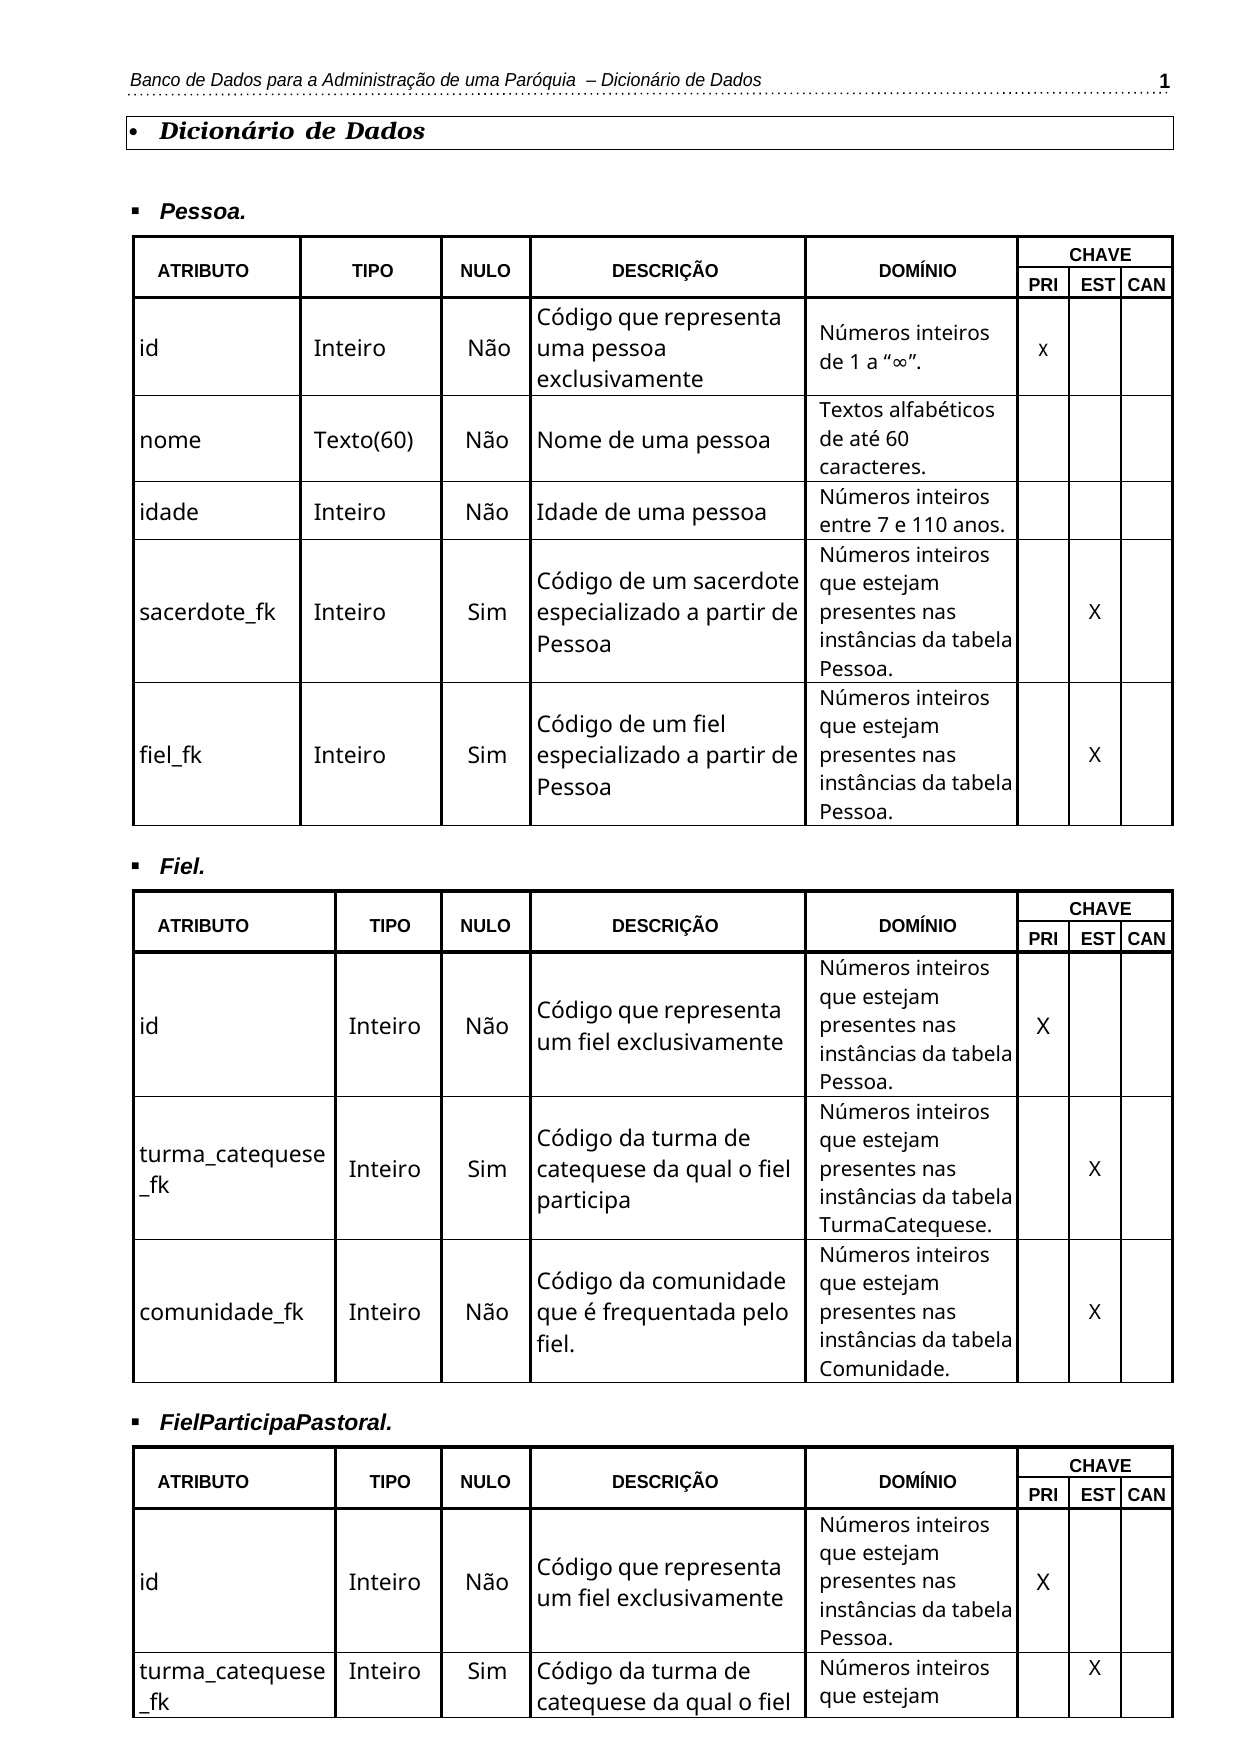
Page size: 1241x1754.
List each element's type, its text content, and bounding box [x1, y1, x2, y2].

table_cell turma_catequese_fk [135, 1097, 334, 1239]
table_cell [1122, 1653, 1171, 1717]
table_cell fiel_fk [135, 683, 299, 825]
table_cell Não [443, 482, 529, 539]
table_cell [1019, 482, 1068, 539]
table_cell Não [443, 396, 529, 481]
table_header TIPO [337, 893, 440, 950]
table_cell CAN [1122, 922, 1171, 950]
table_cell Código da comunidade que é frequentada pelo fiel. [532, 1240, 804, 1382]
table_header NULO [443, 1449, 529, 1507]
table_cell Sim [443, 1653, 529, 1717]
table_cell Números inteiros que estejam presentes nas instâncias da tabela Comunidade. [807, 1240, 1016, 1382]
table_cell [1122, 683, 1171, 825]
list Fiel. [130, 853, 1184, 879]
table_cell Números inteiros que estejam [807, 1653, 1016, 1717]
table_cell Inteiro [302, 299, 440, 394]
table_cell Código que representa uma pessoa exclusivamente [532, 299, 804, 394]
table_header ATRIBUTO [135, 1449, 334, 1507]
table_header TIPO [337, 1449, 440, 1507]
table_header CHAVE [1019, 893, 1171, 920]
table_cell Números inteiros que estejam presentes nas instâncias da tabela Pessoa. [807, 683, 1016, 825]
table_cell [1122, 1240, 1171, 1382]
table_cell [1070, 1510, 1120, 1652]
list Pessoa. [130, 198, 1184, 224]
table_cell Código da turma de catequese da qual o fiel [532, 1653, 804, 1717]
table_cell [1019, 1097, 1068, 1239]
table_cell nome [135, 396, 299, 481]
table_header NULO [443, 893, 529, 950]
table_cell Números inteiros que estejam presentes nas instâncias da tabela Pessoa. [807, 1510, 1016, 1652]
table_header DOMÍNIO [807, 1449, 1016, 1507]
table_cell [1019, 396, 1068, 481]
table_cell PRI [1019, 1478, 1068, 1507]
table_header NULO [443, 238, 529, 296]
table_cell [1070, 954, 1120, 1096]
table_cell CAN [1122, 1478, 1171, 1507]
table_cell [1070, 396, 1120, 481]
table_cell Nome de uma pessoa [532, 396, 804, 481]
table_cell Código da turma de catequese da qual o fiel participa [532, 1097, 804, 1239]
table_cell Sim [443, 683, 529, 825]
table_cell Inteiro [302, 482, 440, 539]
table_cell idade [135, 482, 299, 539]
list FielParticipaPastoral. [130, 1409, 1184, 1435]
table_cell Números inteiros que estejam presentes nas instâncias da tabela Pessoa. [807, 540, 1016, 682]
table_header DESCRIÇÃO [532, 1449, 804, 1507]
table_cell id [135, 1510, 334, 1652]
table_header DESCRIÇÃO [532, 238, 804, 296]
table_cell Textos alfabéticos de até 60 caracteres. [807, 396, 1016, 481]
table_cell Inteiro [337, 1653, 440, 1717]
table_cell comunidade_fk [135, 1240, 334, 1382]
table_cell x [1019, 299, 1068, 394]
table_cell Código que representa um fiel exclusivamente [532, 954, 804, 1096]
table_cell [1019, 540, 1068, 682]
table_cell X [1070, 683, 1120, 825]
table_cell turma_catequese_fk [135, 1653, 334, 1717]
table_cell [1019, 1240, 1068, 1382]
table_cell Inteiro [337, 1097, 440, 1239]
table_cell Idade de uma pessoa [532, 482, 804, 539]
table_cell EST [1070, 268, 1120, 296]
table_header CHAVE [1019, 1449, 1171, 1476]
table_cell Texto(60) [302, 396, 440, 481]
table_header DOMÍNIO [807, 893, 1016, 950]
table_cell X [1070, 1653, 1120, 1717]
table_cell Código de um fiel especializado a partir de Pessoa [532, 683, 804, 825]
table_cell [1070, 482, 1120, 539]
table_cell Números inteiros de 1 a “∞”. [807, 299, 1016, 394]
table_header CHAVE [1019, 238, 1171, 266]
table_cell X [1019, 1510, 1068, 1652]
table_cell Inteiro [337, 1510, 440, 1652]
table_cell Sim [443, 540, 529, 682]
table_header DESCRIÇÃO [532, 893, 804, 950]
table_cell Números inteiros que estejam presentes nas instâncias da tabela Pessoa. [807, 954, 1016, 1096]
table_cell [1122, 540, 1171, 682]
table_cell [1122, 954, 1171, 1096]
table_cell Não [443, 299, 529, 394]
table_header DOMÍNIO [807, 238, 1016, 296]
table_cell [1122, 482, 1171, 539]
table_cell X [1019, 954, 1068, 1096]
table_cell Não [443, 1510, 529, 1652]
table_cell [1122, 1097, 1171, 1239]
table_cell Inteiro [337, 954, 440, 1096]
table_cell Números inteiros que estejam presentes nas instâncias da tabela TurmaCatequese. [807, 1097, 1016, 1239]
table_header ATRIBUTO [135, 893, 334, 950]
table_cell [1122, 299, 1171, 394]
table_cell [1019, 1653, 1068, 1717]
table_cell Números inteiros entre 7 e 110 anos. [807, 482, 1016, 539]
table_header ATRIBUTO [135, 238, 299, 296]
table_cell X [1070, 1097, 1120, 1239]
list Dicionário de Dados [129, 117, 1174, 146]
table_cell EST [1070, 922, 1120, 950]
table_cell PRI [1019, 268, 1068, 296]
table_cell Sim [443, 1097, 529, 1239]
table_cell Inteiro [302, 683, 440, 825]
table_cell Código que representa um fiel exclusivamente [532, 1510, 804, 1652]
table_cell X [1070, 1240, 1120, 1382]
table_cell EST [1070, 1478, 1120, 1507]
table_cell X [1070, 540, 1120, 682]
table_cell Código de um sacerdote especializado a partir de Pessoa [532, 540, 804, 682]
table_cell Não [443, 954, 529, 1096]
table_cell Inteiro [337, 1240, 440, 1382]
text Banco de Dados para a Administração de uma Paróquia – Dicionário de Dados 1 [130, 68, 1184, 92]
table_cell Inteiro [302, 540, 440, 682]
table_cell CAN [1122, 268, 1171, 296]
table_cell [1122, 396, 1171, 481]
table_cell sacerdote_fk [135, 540, 299, 682]
table_cell [1070, 299, 1120, 394]
table_header TIPO [302, 238, 440, 296]
table_cell id [135, 299, 299, 394]
table_cell [1122, 1510, 1171, 1652]
table_cell Não [443, 1240, 529, 1382]
table_cell [1019, 683, 1068, 825]
table_cell PRI [1019, 922, 1068, 950]
table_cell id [135, 954, 334, 1096]
